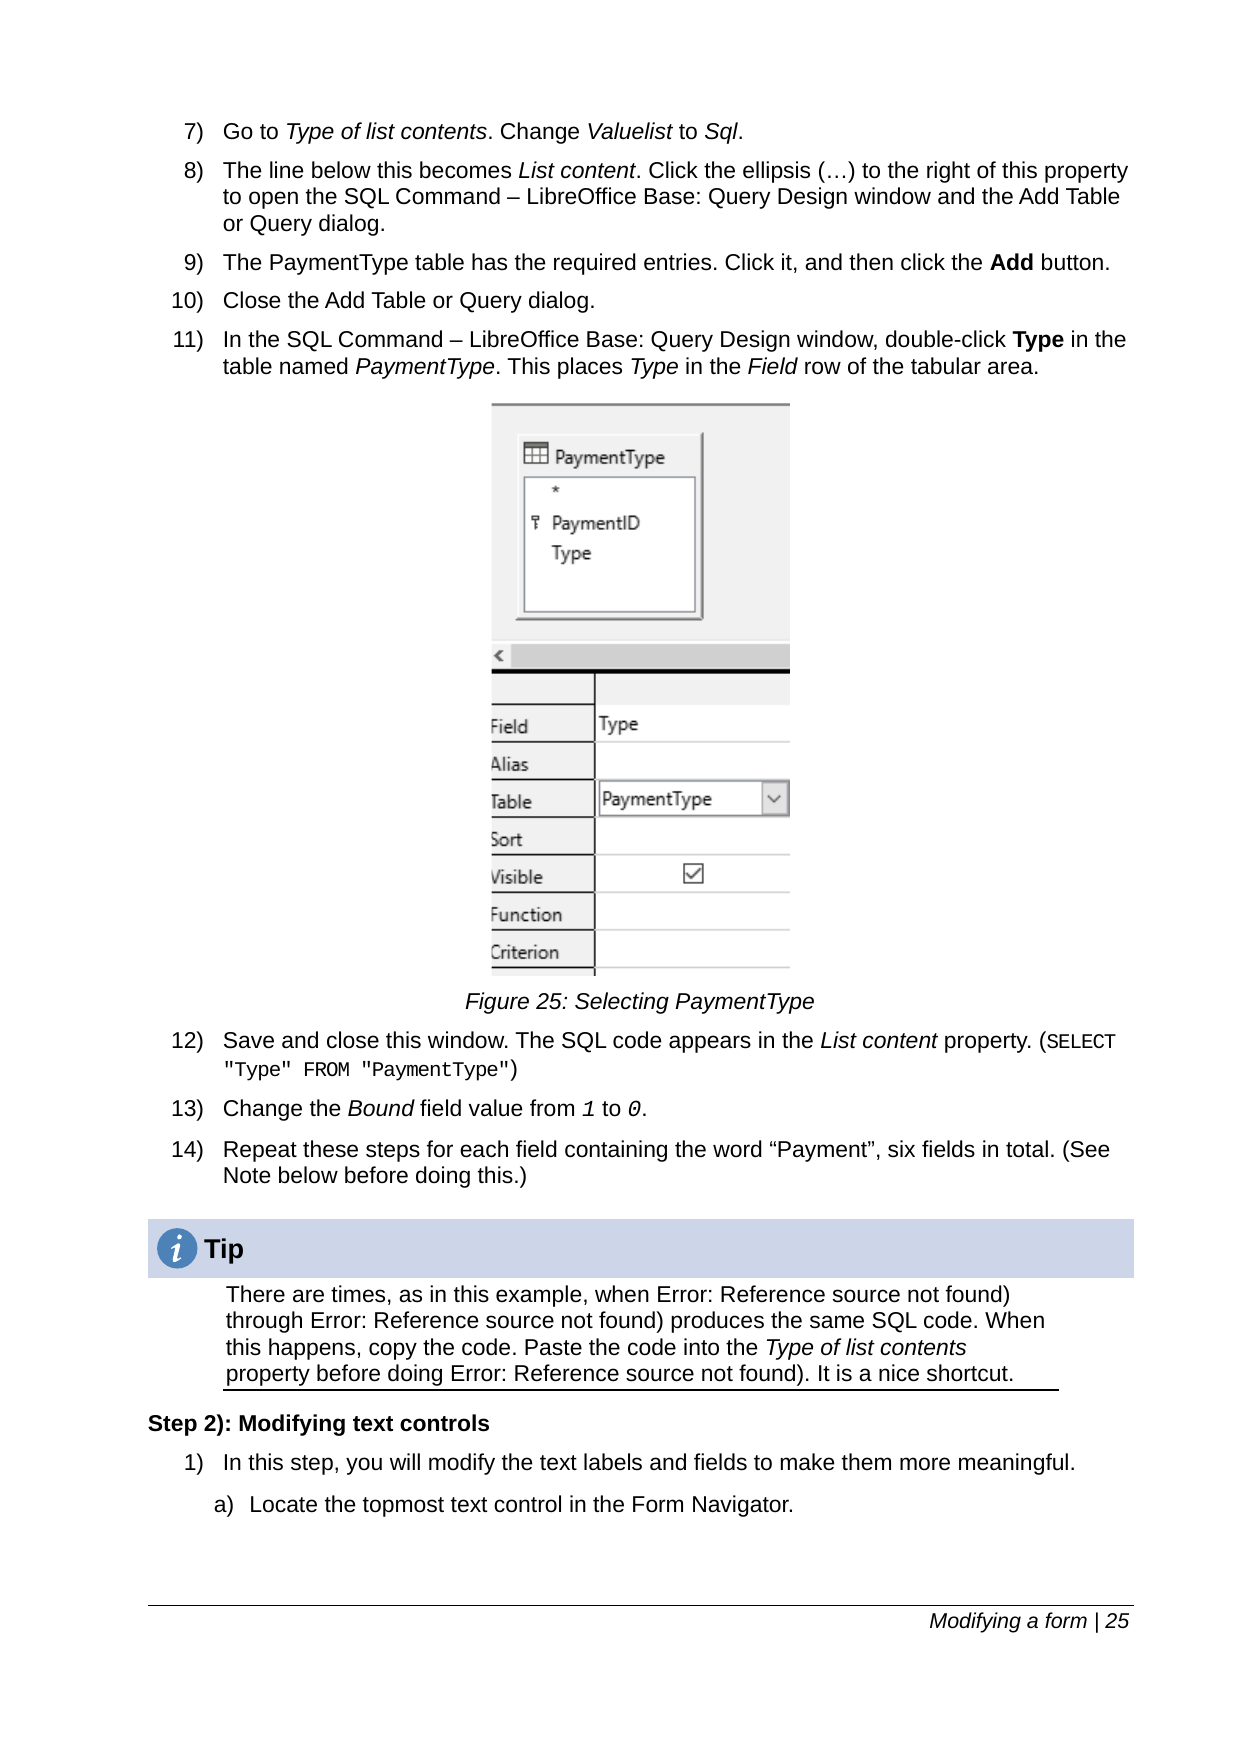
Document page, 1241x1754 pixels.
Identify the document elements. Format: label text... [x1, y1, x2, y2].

text Step 2): Modifying text controls [148, 1410, 1134, 1437]
list Repeat these steps for each field containing the word “Payment”, six fields in total. (See Note below before doing this.) [204, 1136, 1134, 1188]
list Save and close this window. The SQL code appears in the List content property. (SELECT "Type" FROM "PaymentType") [204, 1027, 1134, 1082]
picture [491, 403, 790, 976]
text Figure 25: Selecting PaymentType [465, 988, 817, 1014]
list Close the Add Table or Query dialog. [204, 287, 1134, 314]
list Go to Type of list contents. Change Valuelist to Sql. [204, 118, 1134, 144]
list Locate the topmost text control in the Form Navigator. [211, 1488, 1134, 1520]
subtitle Tip [148, 1219, 1134, 1278]
list In this step, you will modify the text labels and fields to make them more meaningful. [204, 1449, 1134, 1475]
list The line below this becomes List content. Click the ellipsis (…) to the right of this property to open the SQL Command – LibreOffice Base: Query Design window and the Add Table or Query dialog. [204, 157, 1134, 236]
list The PaymentType table has the required entries. Click it, and then click the Add button. [204, 248, 1134, 275]
list In the SQL Command – LibreOffice Base: Query Design window, double-click Type in the table named PaymentType. This places Type in the Field row of the tabular area. [204, 326, 1134, 379]
list Change the Bound field value from 1 to 0. [204, 1095, 1134, 1123]
text There are times, as in this example, when Error: Reference source not found) through Error: Reference source not found) produces the same SQL code. When this happens, copy the code. Paste the code into the Type of list contents property before doing Error: Reference source not found). It is a nice shortcut. [223, 1278, 1059, 1389]
